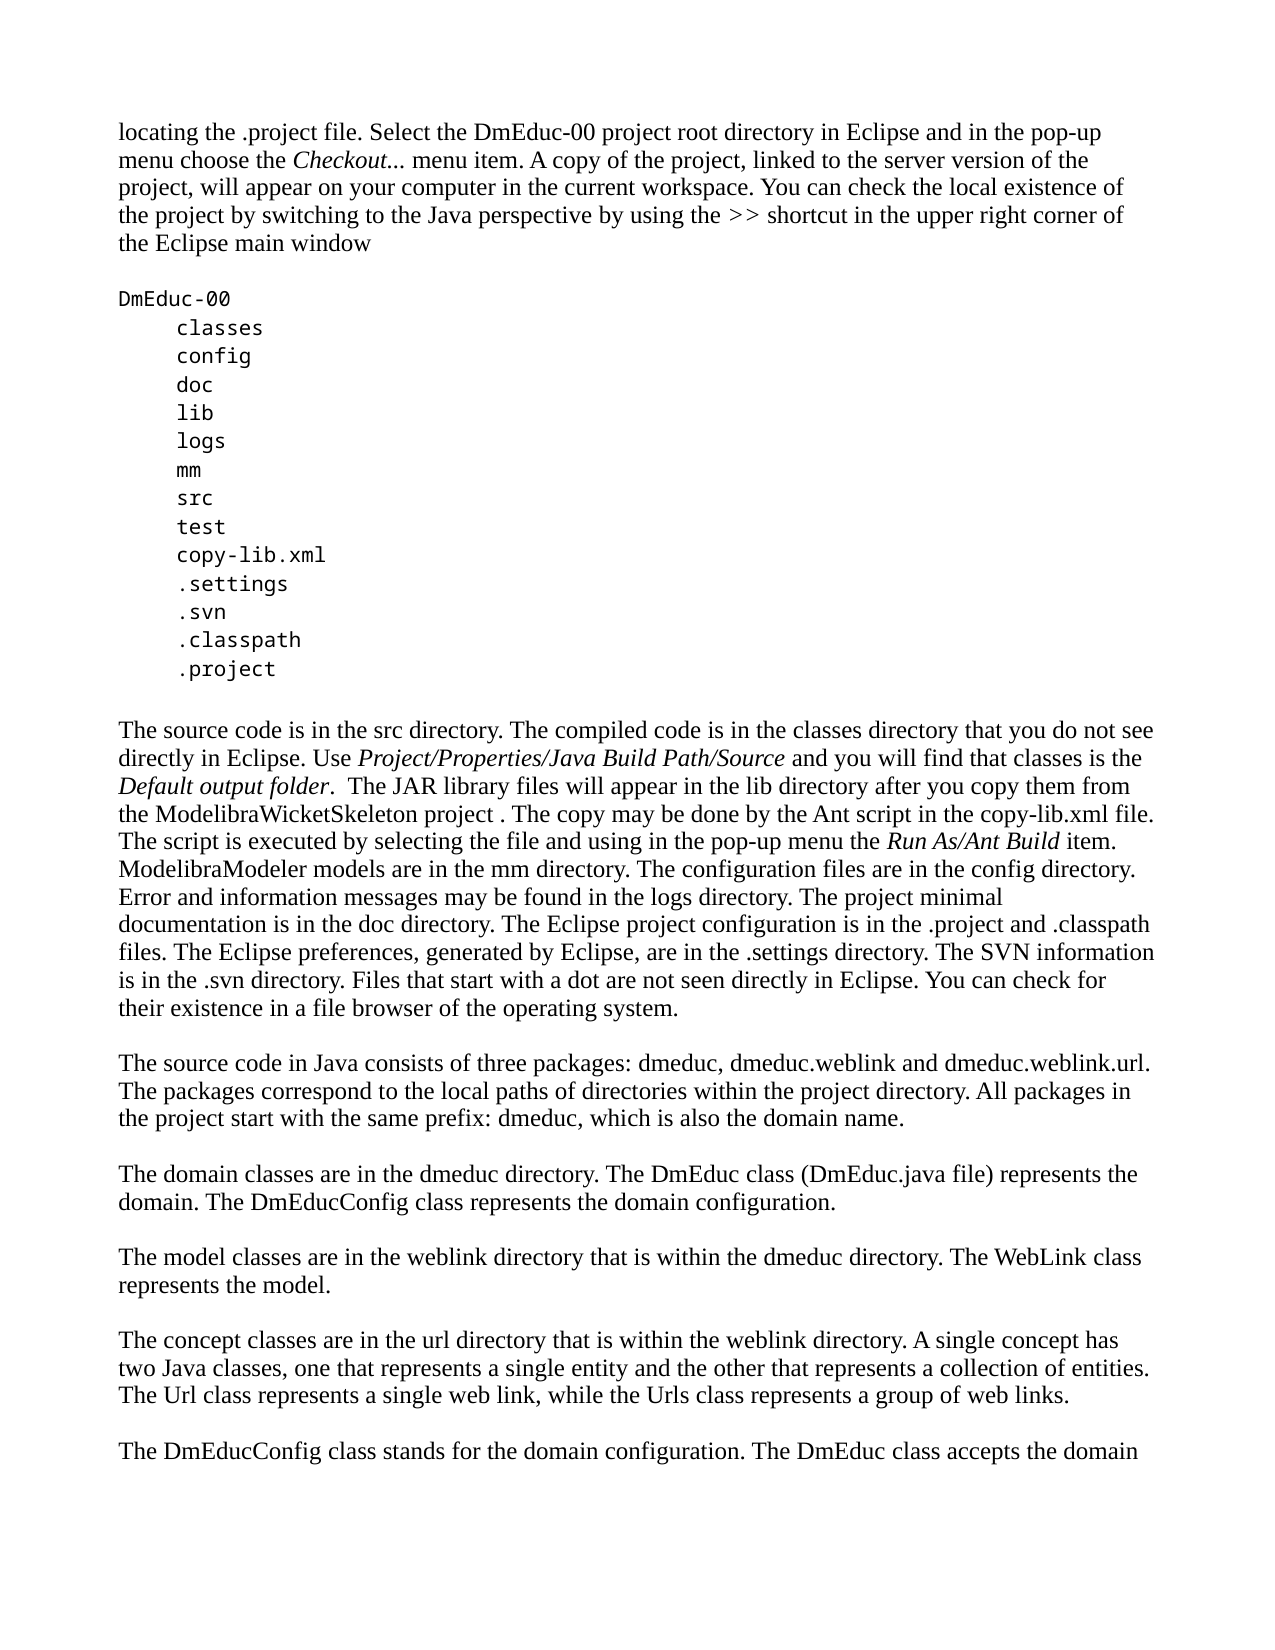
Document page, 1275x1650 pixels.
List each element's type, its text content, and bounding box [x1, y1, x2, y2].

text mm [118, 455, 1157, 483]
text The concept classes are in the url directory that is within the weblink directory. A single concept has two Java classes, one that represents a single entity and the other that represents a collection of entities. The Url class represents a single web link, while the Urls class represents a group of web links. [118, 1326, 1157, 1409]
text .project [118, 654, 1157, 682]
text locating the .project file. Select the DmEduc-00 project root directory in Eclipse and in the pop-up menu choose the Checkout... menu item. A copy of the project, linked to the server version of the project, will appear on your computer in the current workspace. You can check the local existence of the project by switching to the Java perspective by using the >> shortcut in the upper right corner of the Eclipse main window [118, 118, 1157, 257]
text .settings [118, 569, 1157, 597]
text The DmEducConfig class stands for the domain configuration. The DmEduc class accepts the domain [118, 1437, 1157, 1465]
text src [118, 483, 1157, 512]
text copy-lib.xml [118, 540, 1157, 569]
text DmEduc-00 [118, 284, 1157, 313]
text test [118, 512, 1157, 540]
text The source code in Java consists of three packages: dmeduc, dmeduc.weblink and dmeduc.weblink.url. The packages correspond to the local paths of directories within the project directory. All packages in the project start with the same prefix: dmeduc, which is also the domain name. [118, 1049, 1157, 1132]
text The model classes are in the weblink directory that is within the dmeduc directory. The WebLink class represents the model. [118, 1243, 1157, 1298]
text config [118, 341, 1157, 370]
text The domain classes are in the dmeduc directory. The DmEduc class (DmEduc.java file) represents the domain. The DmEducConfig class represents the domain configuration. [118, 1160, 1157, 1215]
text lib [118, 398, 1157, 427]
text classes [118, 313, 1157, 341]
text .classpath [118, 626, 1157, 654]
text .svn [118, 597, 1157, 626]
text logs [118, 427, 1157, 455]
text The source code is in the src directory. The compiled code is in the classes directory that you do not see directly in Eclipse. Use Project/Properties/Java Build Path/Source and you will find that classes is the Default output folder. The JAR library files will appear in the lib directory after you copy them from the ModelibraWicketSkeleton project . The copy may be done by the Ant script in the copy-lib.xml file. The script is executed by selecting the file and using in the pop-up menu the Run As/Ant Build item. ModelibraModeler models are in the mm directory. The configuration files are in the config directory. Error and information messages may be found in the logs directory. The project minimal documentation is in the doc directory. The Eclipse project configuration is in the .project and .classpath files. The Eclipse preferences, generated by Eclipse, are in the .settings directory. The SVN information is in the .svn directory. Files that start with a dot are not seen directly in Eclipse. You can check for their existence in a file browser of the operating system. [118, 717, 1157, 1021]
text doc [118, 370, 1157, 398]
